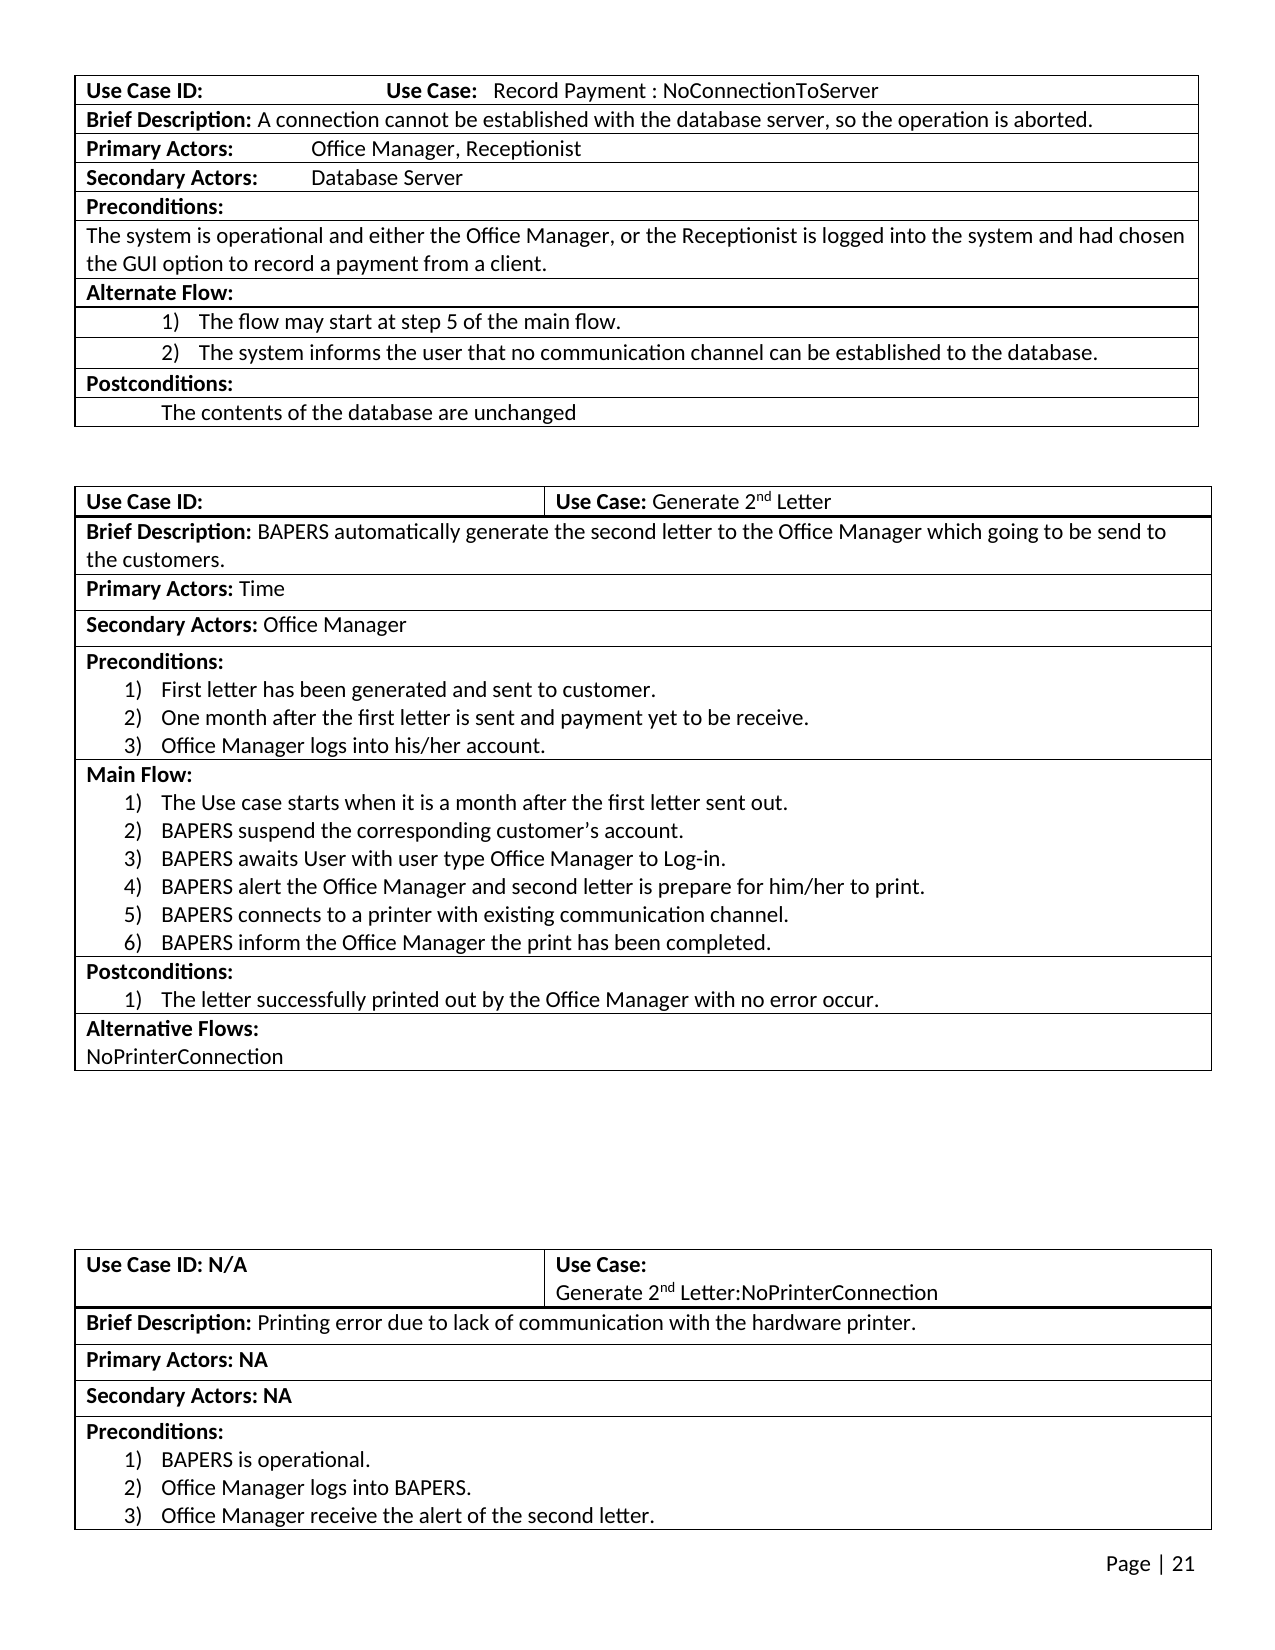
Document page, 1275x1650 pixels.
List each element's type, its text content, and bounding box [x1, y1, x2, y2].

table_cell Primary Actors: NA [76, 1345, 1211, 1380]
table_cell The system informs the user that no communication channel can be established to the database. [76, 338, 1198, 368]
table_header Use Case ID: Use Case: Record Payment : NoConnectionToServer [76, 76, 1198, 104]
table_cell Preconditions: BAPERS is operational. Office Manager logs into BAPERS. Office Manager receive the alert of the second letter. Office Manager chosen to print the second letter. [76, 1417, 1211, 1529]
table_header Brief Description: Printing error due to lack of communication with the hardware printer. [76, 1309, 1211, 1344]
table_cell Postconditions: The letter successfully printed out by the Office Manager with no error occur. [76, 957, 1211, 1013]
table_cell Secondary Actors: Database Server [76, 163, 1198, 191]
table_cell Brief Description: A connection cannot be established with the database server, so the operation is aborted. [76, 105, 1198, 133]
table_cell Main Flow: The Use case starts when it is a month after the first letter sent out. BAPERS suspend the corresponding customer’s account. BAPERS awaits User with user type Office Manager to Log-in. BAPERS alert the Office Manager and second letter is prepare for him/her to print. BAPERS connects to a printer with existing communication channel. BAPERS inform the Office Manager the print has been completed. [76, 760, 1211, 956]
table_cell Preconditions: First letter has been generated and sent to customer. One month after the first letter is sent and payment yet to be receive. Office Manager logs into his/her account. [76, 647, 1211, 759]
table_cell The flow may start at step 5 of the main flow. [76, 308, 1198, 337]
table_cell Secondary Actors: Office Manager [76, 611, 1211, 646]
table_cell The system is operational and either the Office Manager, or the Receptionist is logged into the system and had chosen the GUI option to record a payment from a client. [76, 221, 1198, 277]
table_cell Primary Actors: Office Manager, Receptionist [76, 134, 1198, 162]
table_header Use Case: Generate 2nd Letter:NoPrinterConnection [545, 1250, 1211, 1306]
table_cell The contents of the database are unchanged [76, 398, 1198, 426]
table_cell Alternative Flows: NoPrinterConnection [76, 1014, 1211, 1070]
table_cell Postconditions: [76, 369, 1198, 397]
table_header Use Case ID: [76, 487, 544, 515]
table_header Brief Description: BAPERS automatically generate the second letter to the Office Manager which going to be send to the customers. [76, 518, 1211, 573]
table_cell Alternate Flow: [76, 279, 1198, 306]
table_header Use Case ID: N/A [76, 1250, 544, 1306]
table_header Use Case: Generate 2nd Letter [545, 487, 1211, 515]
table_cell Primary Actors: Time [76, 575, 1211, 609]
table_cell Secondary Actors: NA [76, 1381, 1211, 1416]
table_cell Preconditions: [76, 192, 1198, 220]
